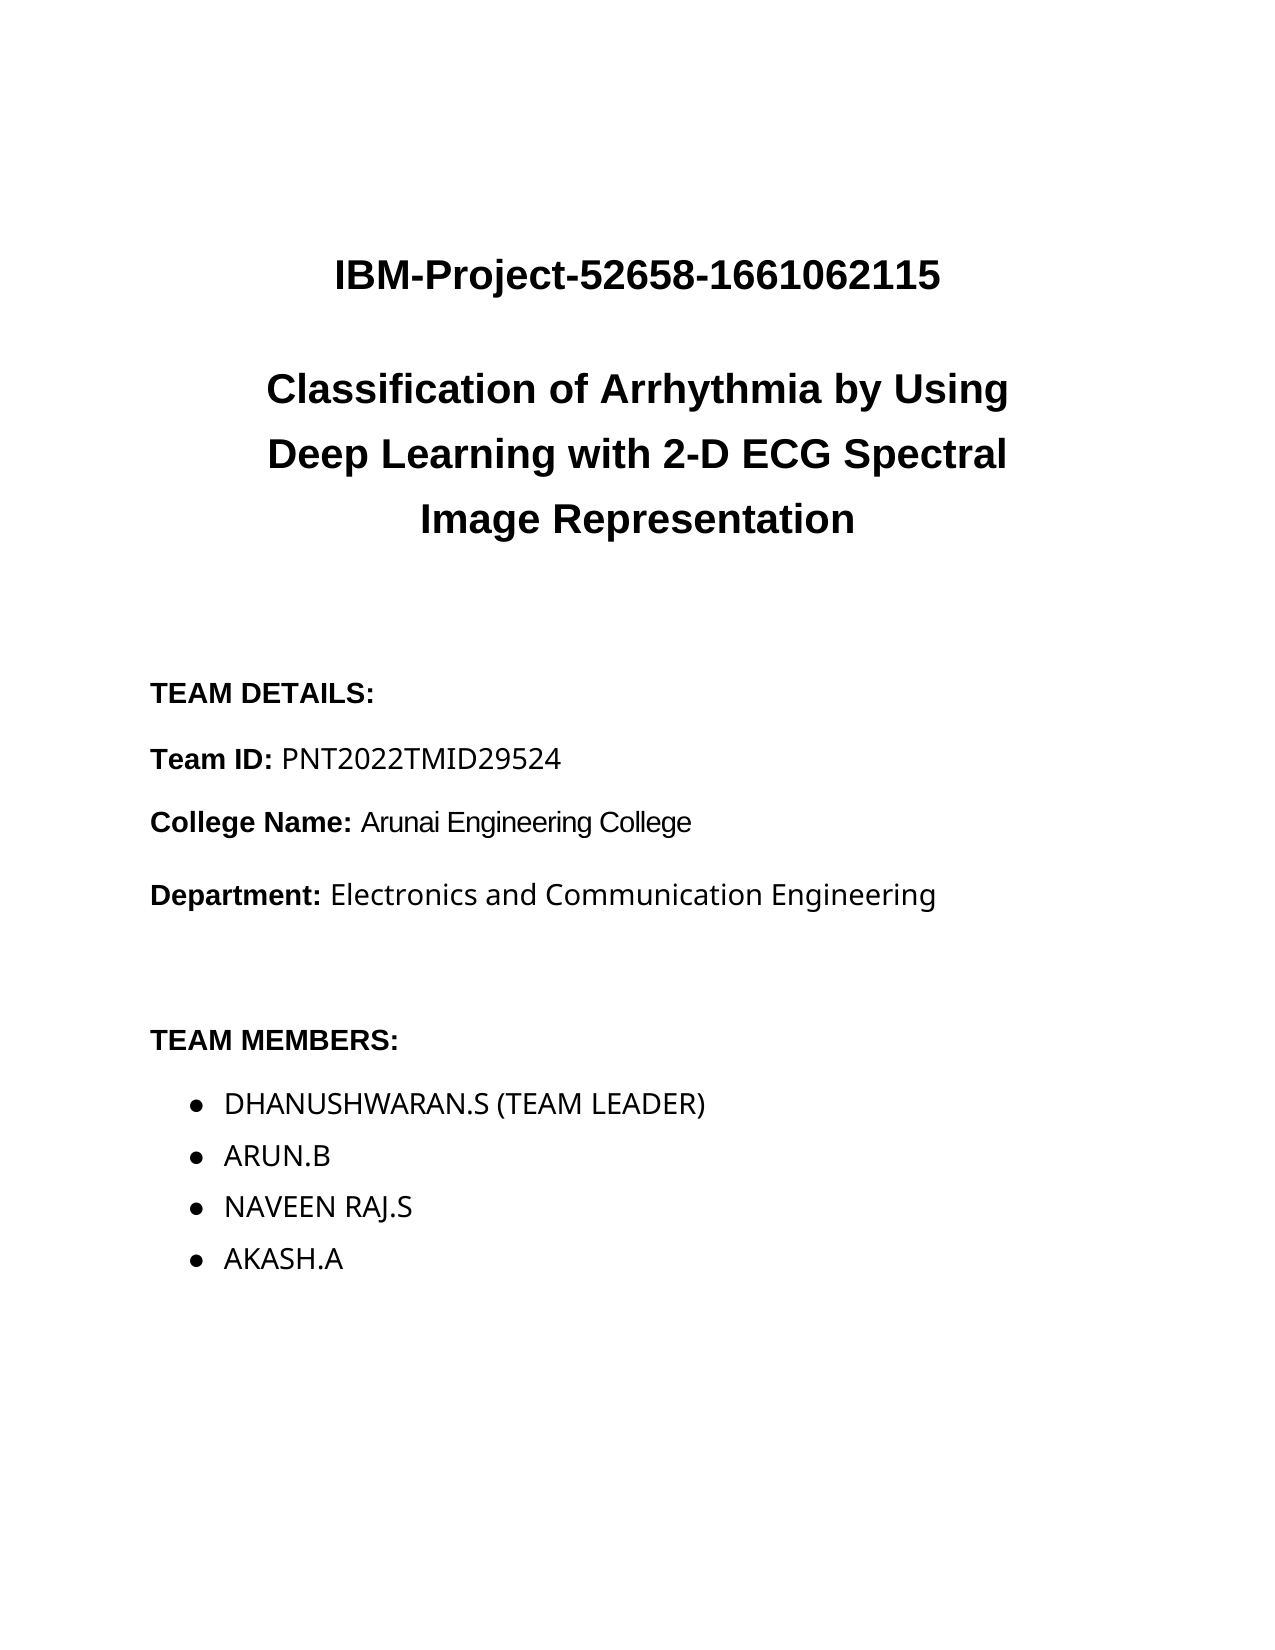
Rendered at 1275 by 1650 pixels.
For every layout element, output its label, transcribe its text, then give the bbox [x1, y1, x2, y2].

text TEAM DETAILS: [150, 676, 1275, 709]
list DHANUSHWARAN.S (TEAM LEADER) [187, 1084, 1275, 1123]
list NAVEEN RAJ.S [187, 1187, 1275, 1226]
list ARUN.B [187, 1135, 1275, 1175]
text College Name: Arunai Engineering College [150, 806, 1275, 839]
text IBM-Project-52658-1661062115 [209, 250, 1066, 298]
text Classification of Arrhythmia by Using Deep Learning with 2-D ECG Spectral Image Representation [209, 364, 1066, 542]
text Team ID: PNT2022TMID29524 [150, 738, 1275, 778]
text TEAM MEMBERS: [150, 1022, 1275, 1056]
text Department: Electronics and Communication Engineering [150, 874, 1275, 913]
list AKASH.A [187, 1238, 1275, 1278]
